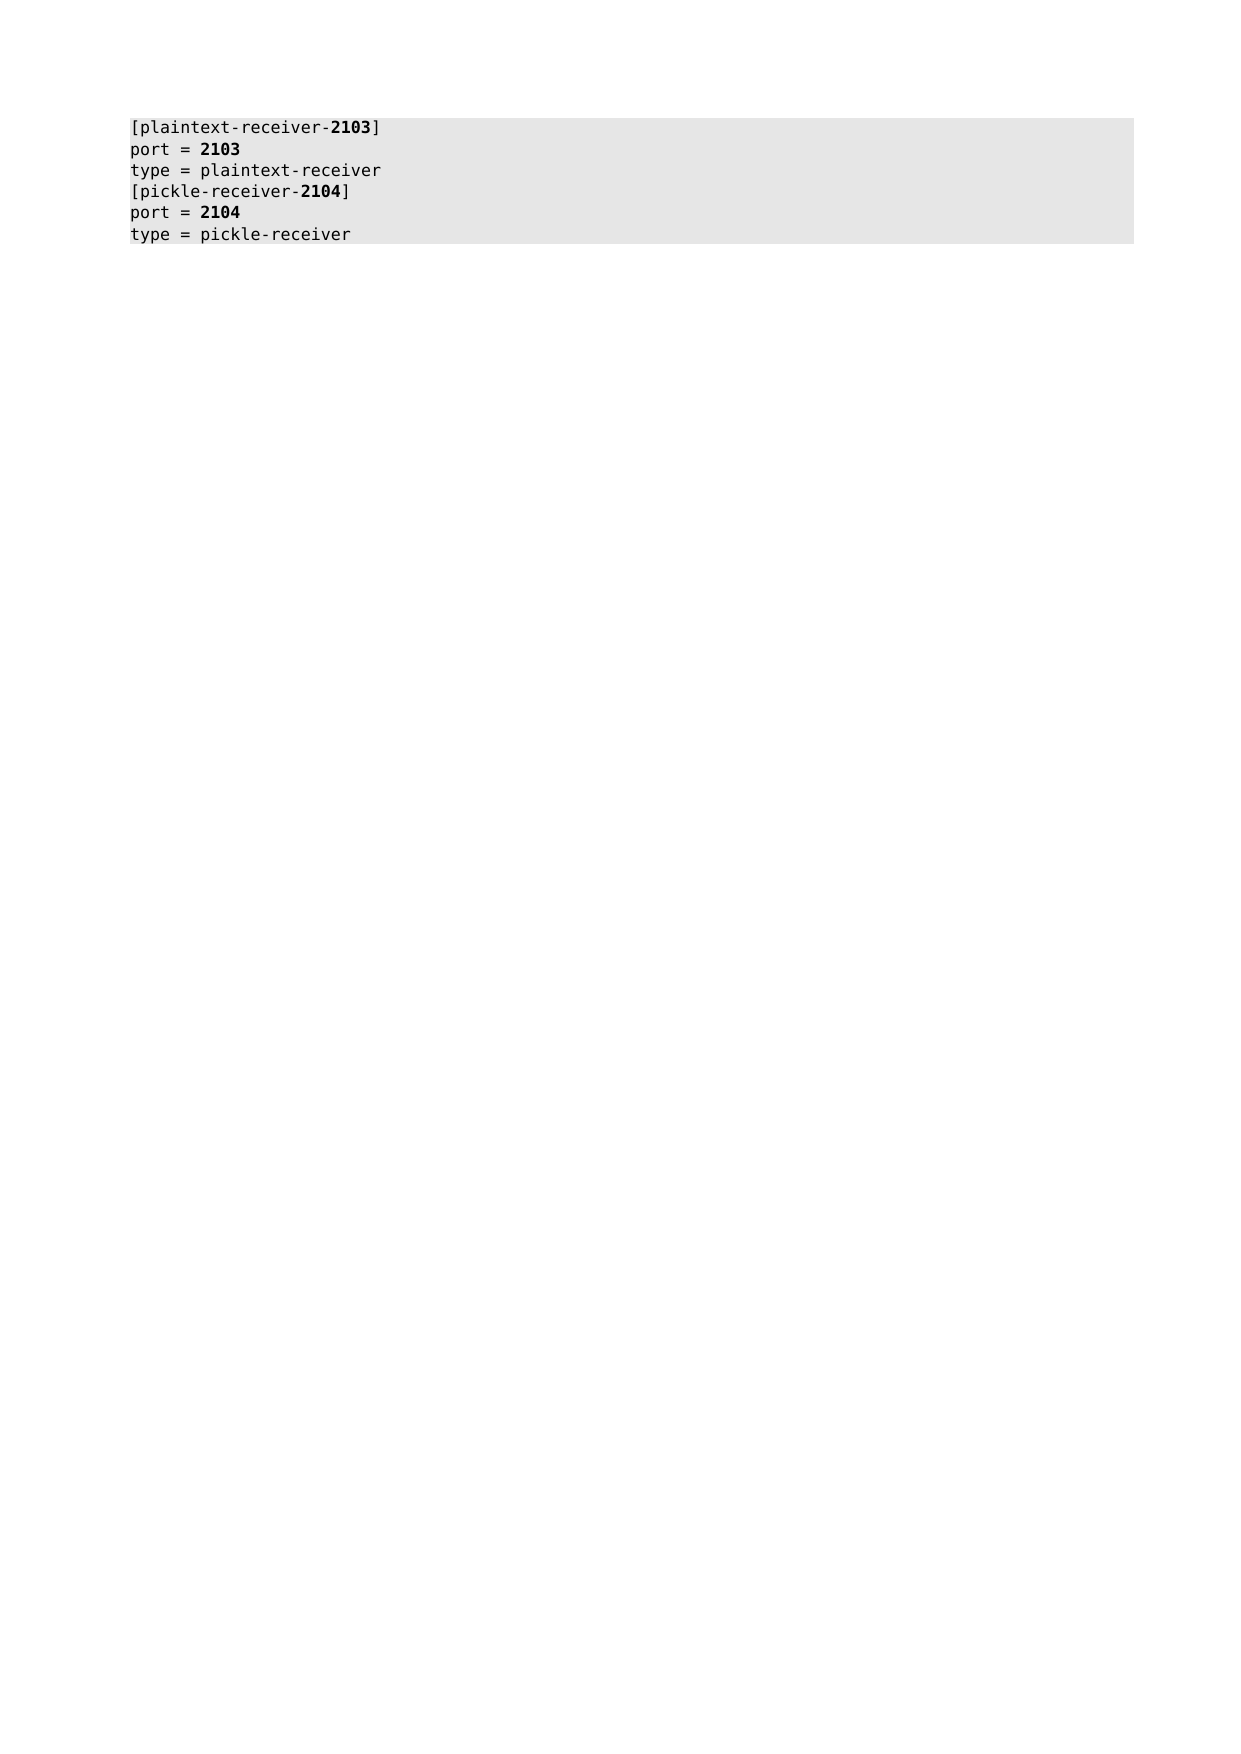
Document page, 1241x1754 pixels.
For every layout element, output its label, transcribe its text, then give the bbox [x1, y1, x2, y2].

text type = pickle-receiver [130, 224, 1134, 244]
text [pickle-receiver-2104] [130, 182, 1134, 201]
text port = 2104 [130, 203, 1134, 222]
text [plaintext-receiver-2103] [130, 118, 1134, 137]
text type = plaintext-receiver [130, 161, 1134, 180]
text port = 2103 [130, 139, 1134, 159]
